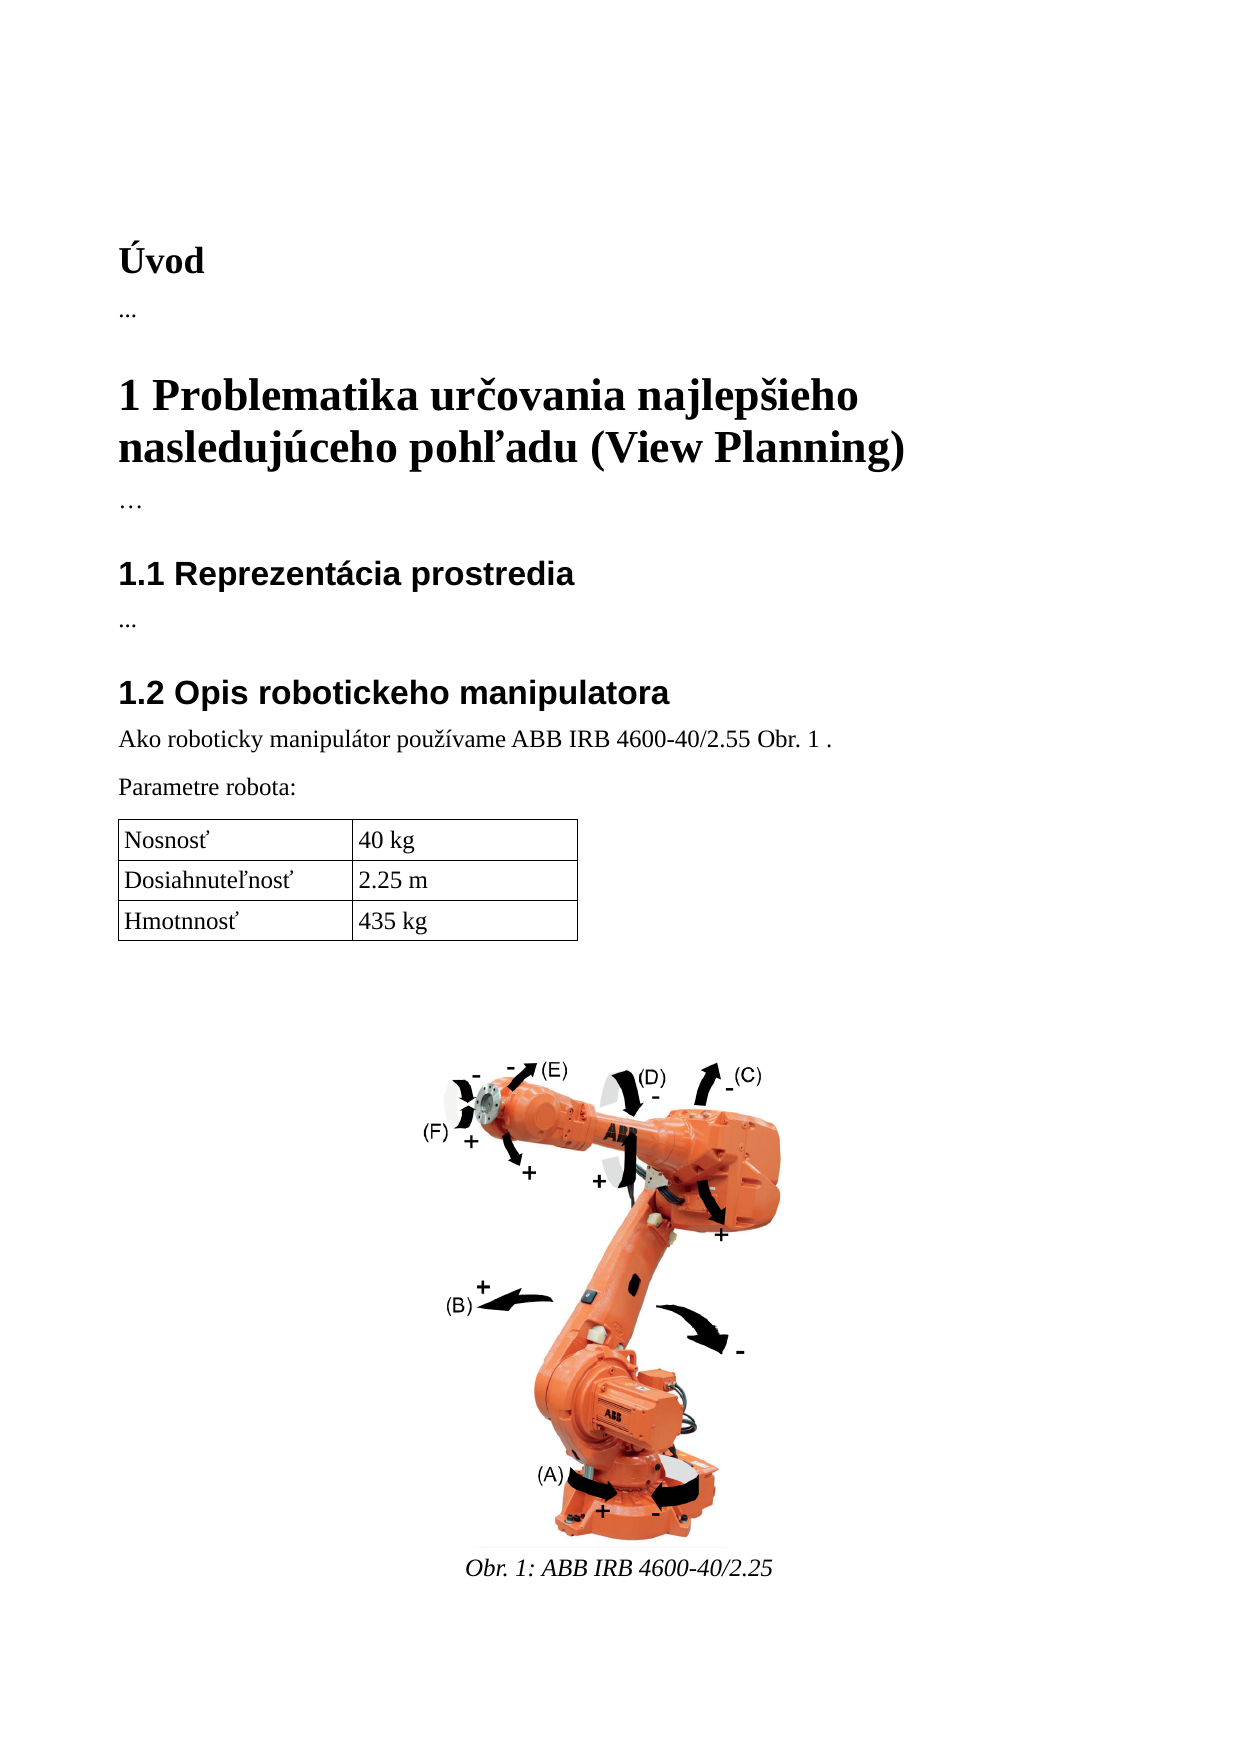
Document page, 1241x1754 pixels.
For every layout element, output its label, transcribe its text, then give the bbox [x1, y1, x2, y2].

text Obr. 1: ABB IRB 4600-40/2.25 [415, 1548, 825, 1582]
table_cell 435 kg [353, 901, 577, 940]
text ... [118, 604, 1122, 633]
subtitle 1.1 Reprezentácia prostredia [118, 553, 1122, 592]
picture [414, 1048, 826, 1548]
text ... [118, 294, 1122, 323]
subtitle Úvod [118, 238, 1122, 282]
table_cell Hmotnnosť [119, 901, 352, 940]
table_cell 2.25 m [353, 861, 577, 900]
table_header Nosnosť [119, 820, 352, 860]
text Ako roboticky manipulátor používame ABB IRB 4600-40/2.55 Obr. 1 . [118, 724, 1122, 753]
table_cell Dosiahnuteľnosť [119, 861, 352, 900]
table_header 40 kg [353, 820, 577, 860]
text Parametre robota: [118, 772, 1122, 801]
text … [118, 485, 1122, 514]
subtitle 1.2 Opis robotickeho manipulatora [118, 673, 1122, 712]
subtitle 1 Problematika určovania najlepšieho nasledujúceho pohľadu (View Planning) [118, 367, 1122, 472]
